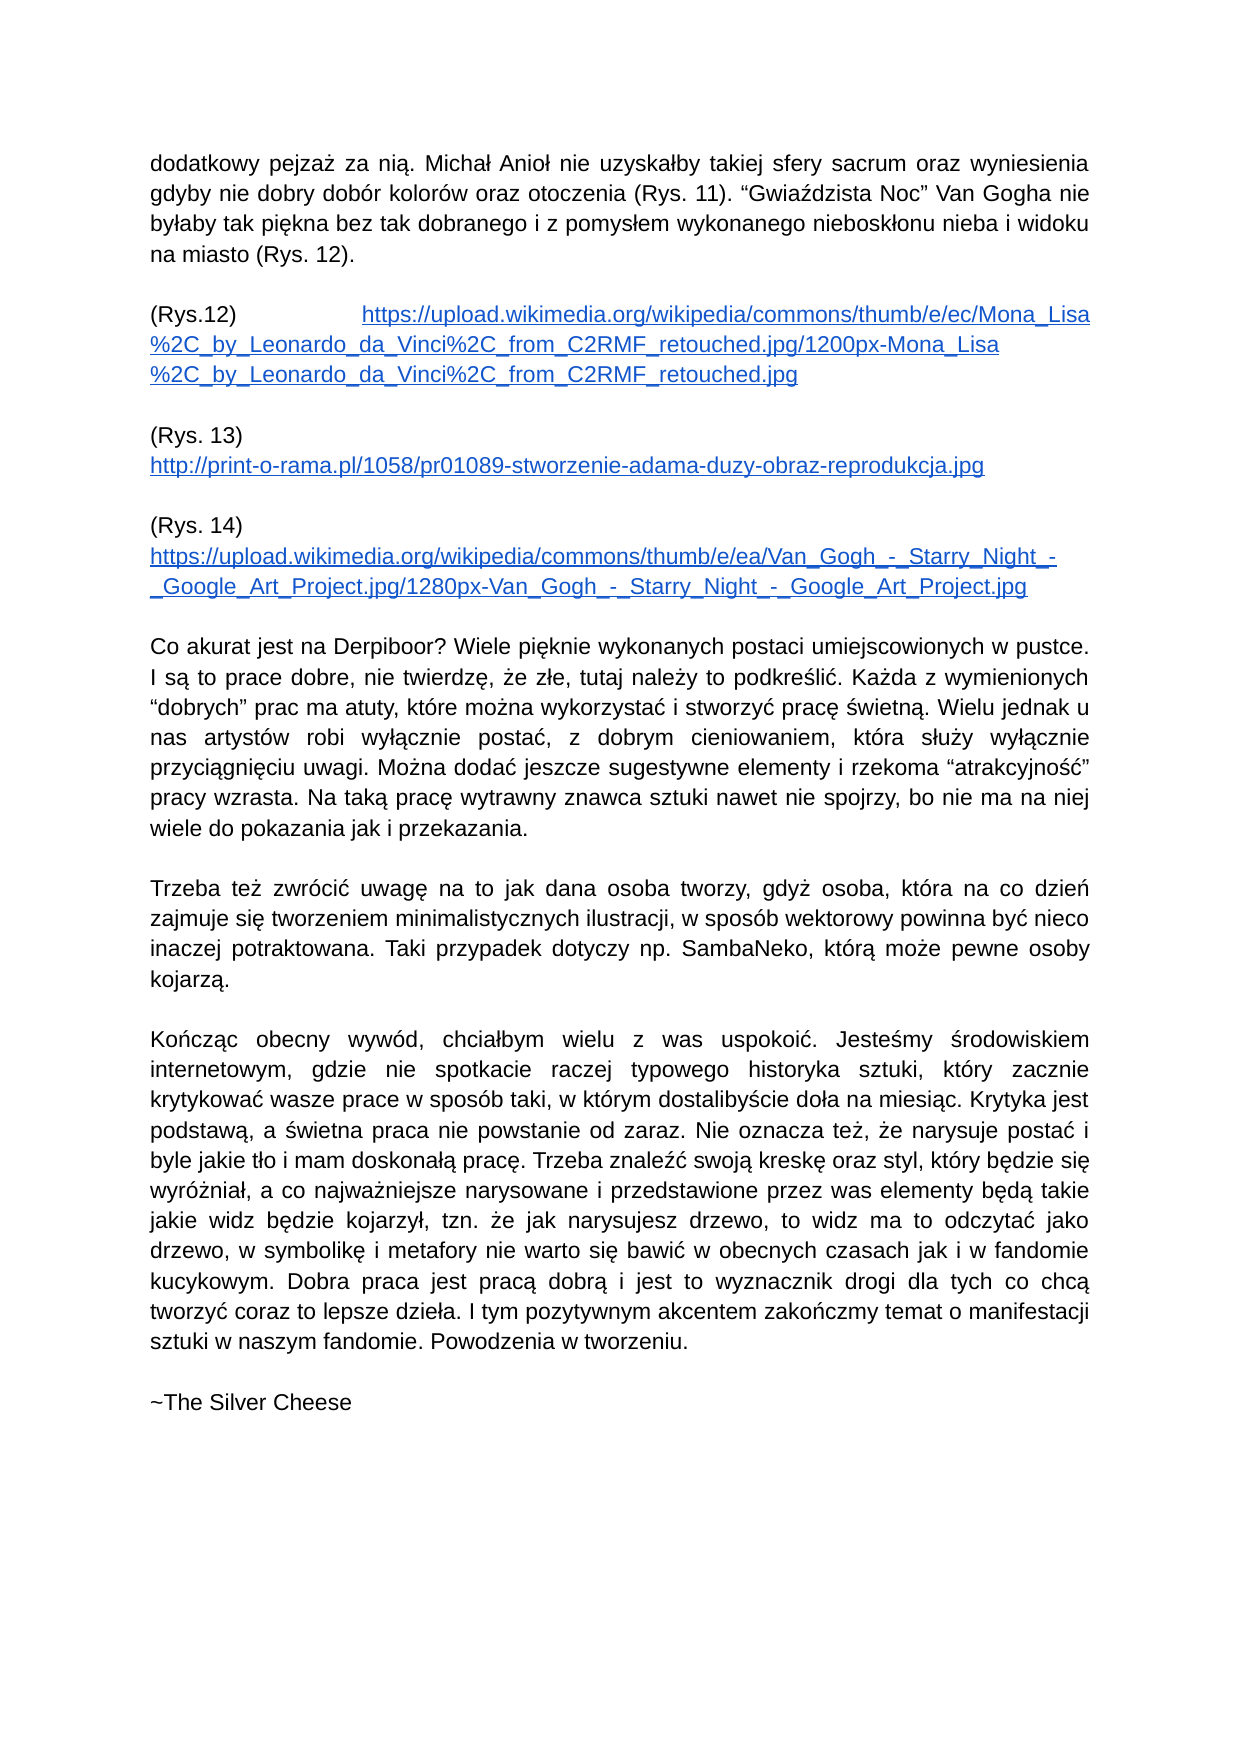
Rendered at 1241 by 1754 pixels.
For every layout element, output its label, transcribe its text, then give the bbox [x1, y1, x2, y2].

text (Rys. 13) [150, 422, 1090, 448]
text Kończąc obecny wywód, chciałbym wielu z was uspokoić. Jesteśmy środowiskiem internetowym, gdzie nie spotkacie raczej typowego historyka sztuki, który zacznie krytykować wasze prace w sposób taki, w którym dostalibyście doła na miesiąc. Krytyka jest podstawą, a świetna praca nie powstanie od zaraz. Nie oznacza też, że narysuje postać i byle jakie tło i mam doskonałą pracę. Trzeba znaleźć swoją kreskę oraz styl, który będzie się wyróżniał, a co najważniejsze narysowane i przedstawione przez was elementy będą takie jakie widz będzie kojarzył, tzn. że jak narysujesz drzewo, to widz ma to odczytać jako drzewo, w symbolikę i metafory nie warto się bawić w obecnych czasach jak i w fandomie kucykowym. Dobra praca jest pracą dobrą i jest to wyznacznik drogi dla tych co chcą tworzyć coraz to lepsze dzieła. I tym pozytywnym akcentem zakończmy temat o manifestacji sztuki w naszym fandomie. Powodzenia w tworzeniu. [150, 1026, 1090, 1354]
text dodatkowy pejzaż za nią. Michał Anioł nie uzyskałby takiej sfery sacrum oraz wyniesienia gdyby nie dobry dobór kolorów oraz otoczenia (Rys. 11). “Gwiaździsta Noc” Van Gogha nie byłaby tak piękna bez tak dobranego i z pomysłem wykonanego nieboskłonu nieba i widoku na miasto (Rys. 12). [150, 150, 1090, 267]
text ~The Silver Cheese [150, 1388, 1090, 1415]
text https://upload.wikimedia.org/wikipedia/commons/thumb/e/ea/Van_Gogh_-_Starry_Night_-_Google_Art_Project.jpg/1280px-Van_Gogh_-_Starry_Night_-_Google_Art_Project.jpg [150, 543, 1090, 599]
text http://print-o-rama.pl/1058/pr01089-stworzenie-adama-duzy-obraz-reprodukcja.jpg [150, 452, 1090, 478]
text Trzeba też zwrócić uwagę na to jak dana osoba tworzy, gdyż osoba, która na co dzień zajmuje się tworzeniem minimalistycznych ilustracji, w sposób wektorowy powinna być nieco inaczej potraktowana. Taki przypadek dotyczy np. SambaNeko, którą może pewne osoby kojarzą. [150, 875, 1090, 992]
text (Rys. 14) [150, 512, 1090, 539]
text Co akurat jest na Derpiboor? Wiele pięknie wykonanych postaci umiejscowionych w pustce. I są to prace dobre, nie twierdzę, że złe, tutaj należy to podkreślić. Każda z wymienionych “dobrych” prac ma atuty, które można wykorzystać i stworzyć pracę świetną. Wielu jednak u nas artystów robi wyłącznie postać, z dobrym cieniowaniem, która służy wyłącznie przyciągnięciu uwagi. Można dodać jeszcze sugestywne elementy i rzekoma “atrakcyjność” pracy wzrasta. Na taką pracę wytrawny znawca sztuki nawet nie spojrzy, bo nie ma na niej wiele do pokazania jak i przekazania. [150, 633, 1090, 841]
text (Rys.12) https://upload.wikimedia.org/wikipedia/commons/thumb/e/ec/Mona_Lisa%2C_by_Leonardo_da_Vinci%2C_from_C2RMF_retouched.jpg/1200px-Mona_Lisa%2C_by_Leonardo_da_Vinci%2C_from_C2RMF_retouched.jpg [150, 301, 1090, 388]
